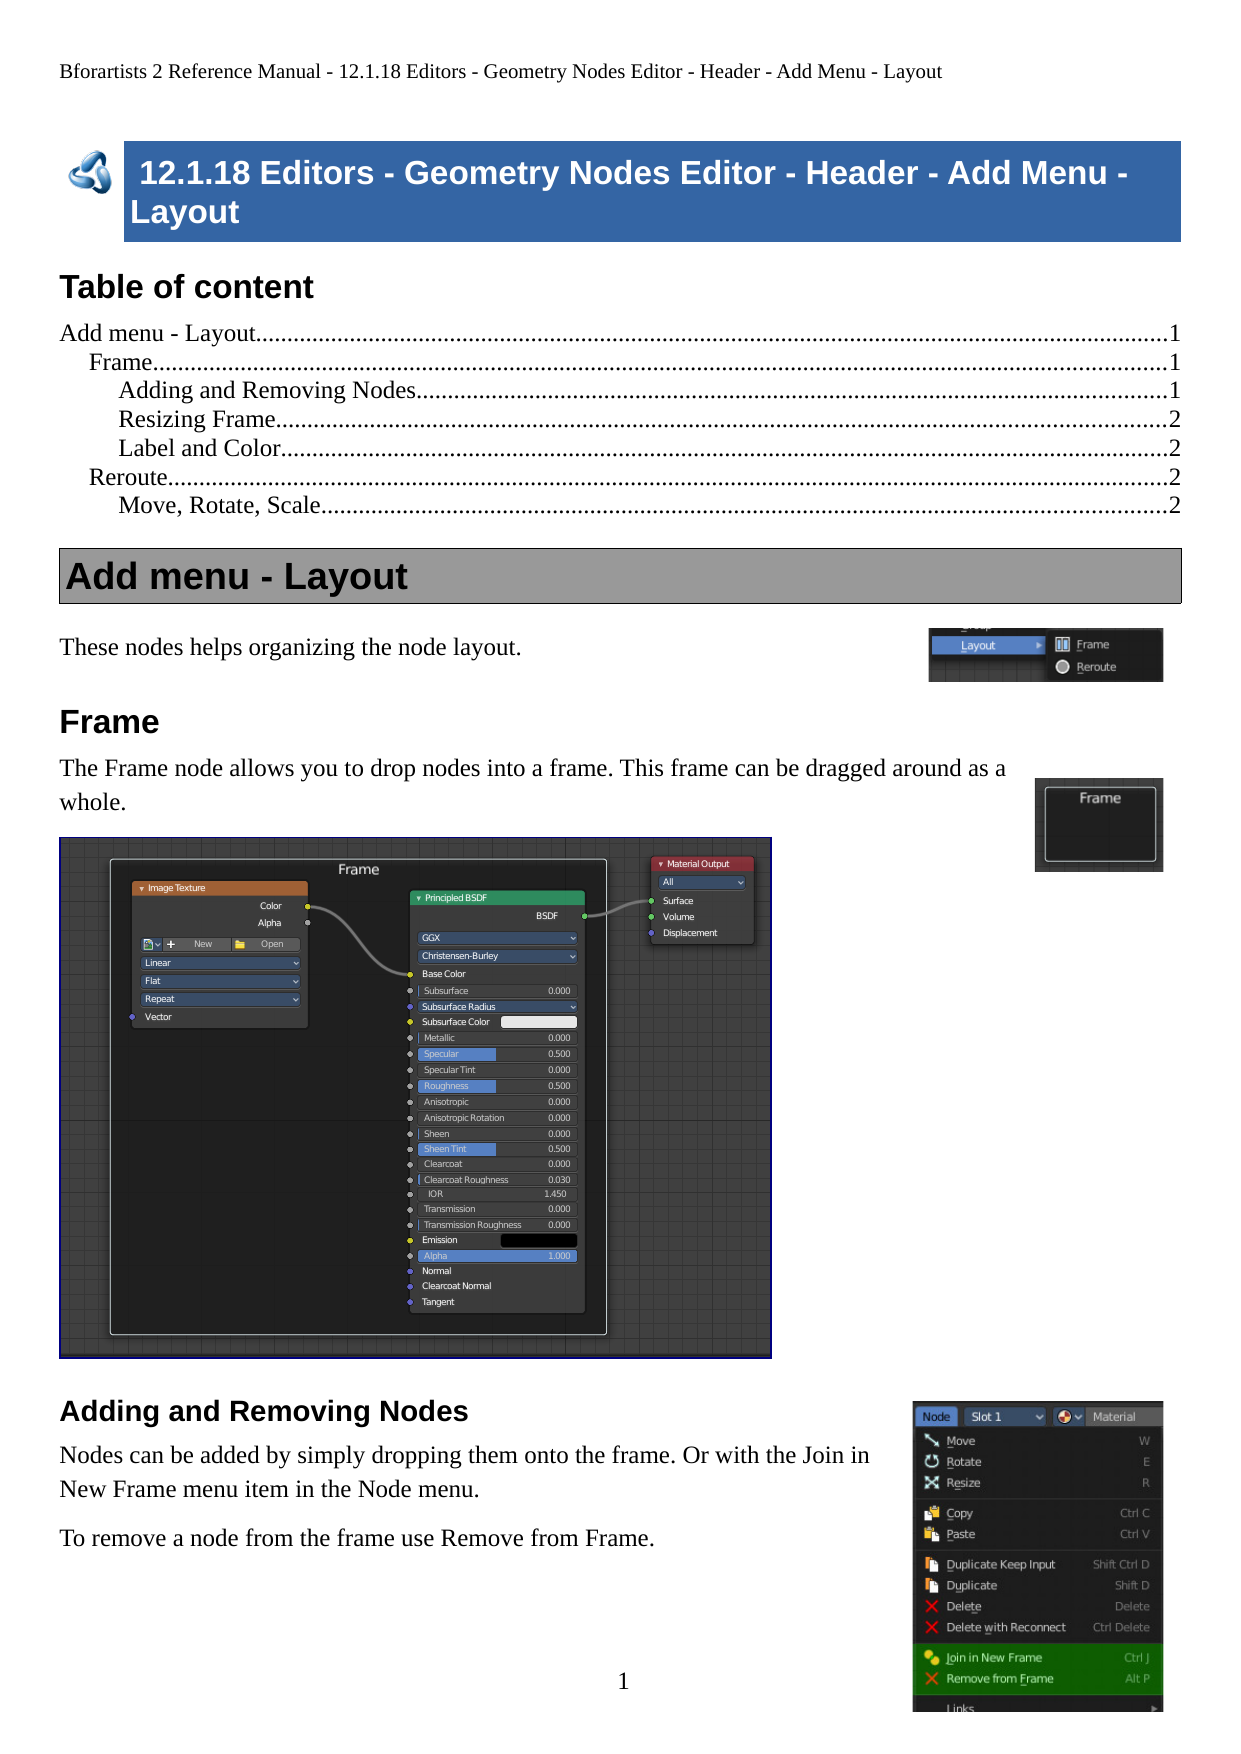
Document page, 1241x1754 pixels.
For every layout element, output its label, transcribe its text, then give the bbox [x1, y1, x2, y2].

subtitle Adding and Removing Nodes [59, 1393, 1181, 1427]
text Nodes can be added by simply dropping them onto the frame. Or with the Join in New Frame menu item in the Node menu. [59, 1440, 912, 1503]
picture [912, 1401, 1164, 1712]
text Label and Color 2 [118, 433, 1181, 462]
text Add menu - Layout 1 [59, 318, 1181, 347]
text Reroute 2 [88, 462, 1181, 490]
table_header [59, 141, 124, 242]
picture [928, 628, 1164, 682]
picture [61, 838, 770, 1357]
subtitle Table of content [59, 267, 1181, 305]
text Resizing Frame 2 [118, 404, 1181, 433]
picture [65, 147, 114, 197]
text To remove a node from the frame use Remove from Frame. [59, 1523, 912, 1552]
table_header Add menu - Layout [60, 549, 1181, 603]
text Move, Rotate, Scale 2 [118, 490, 1181, 519]
table_header 12.1.18 Editors - Geometry Nodes Editor - Header - Add Menu - Layout [124, 141, 1181, 242]
text The Frame node allows you to drop nodes into a frame. This frame can be dragged around as a whole. [59, 753, 1181, 816]
text These nodes helps organizing the node layout. [59, 632, 928, 661]
picture [1034, 778, 1164, 872]
subtitle Frame [59, 702, 1181, 741]
text Adding and Removing Nodes 1 [118, 375, 1181, 404]
text Frame 1 [88, 347, 1181, 375]
